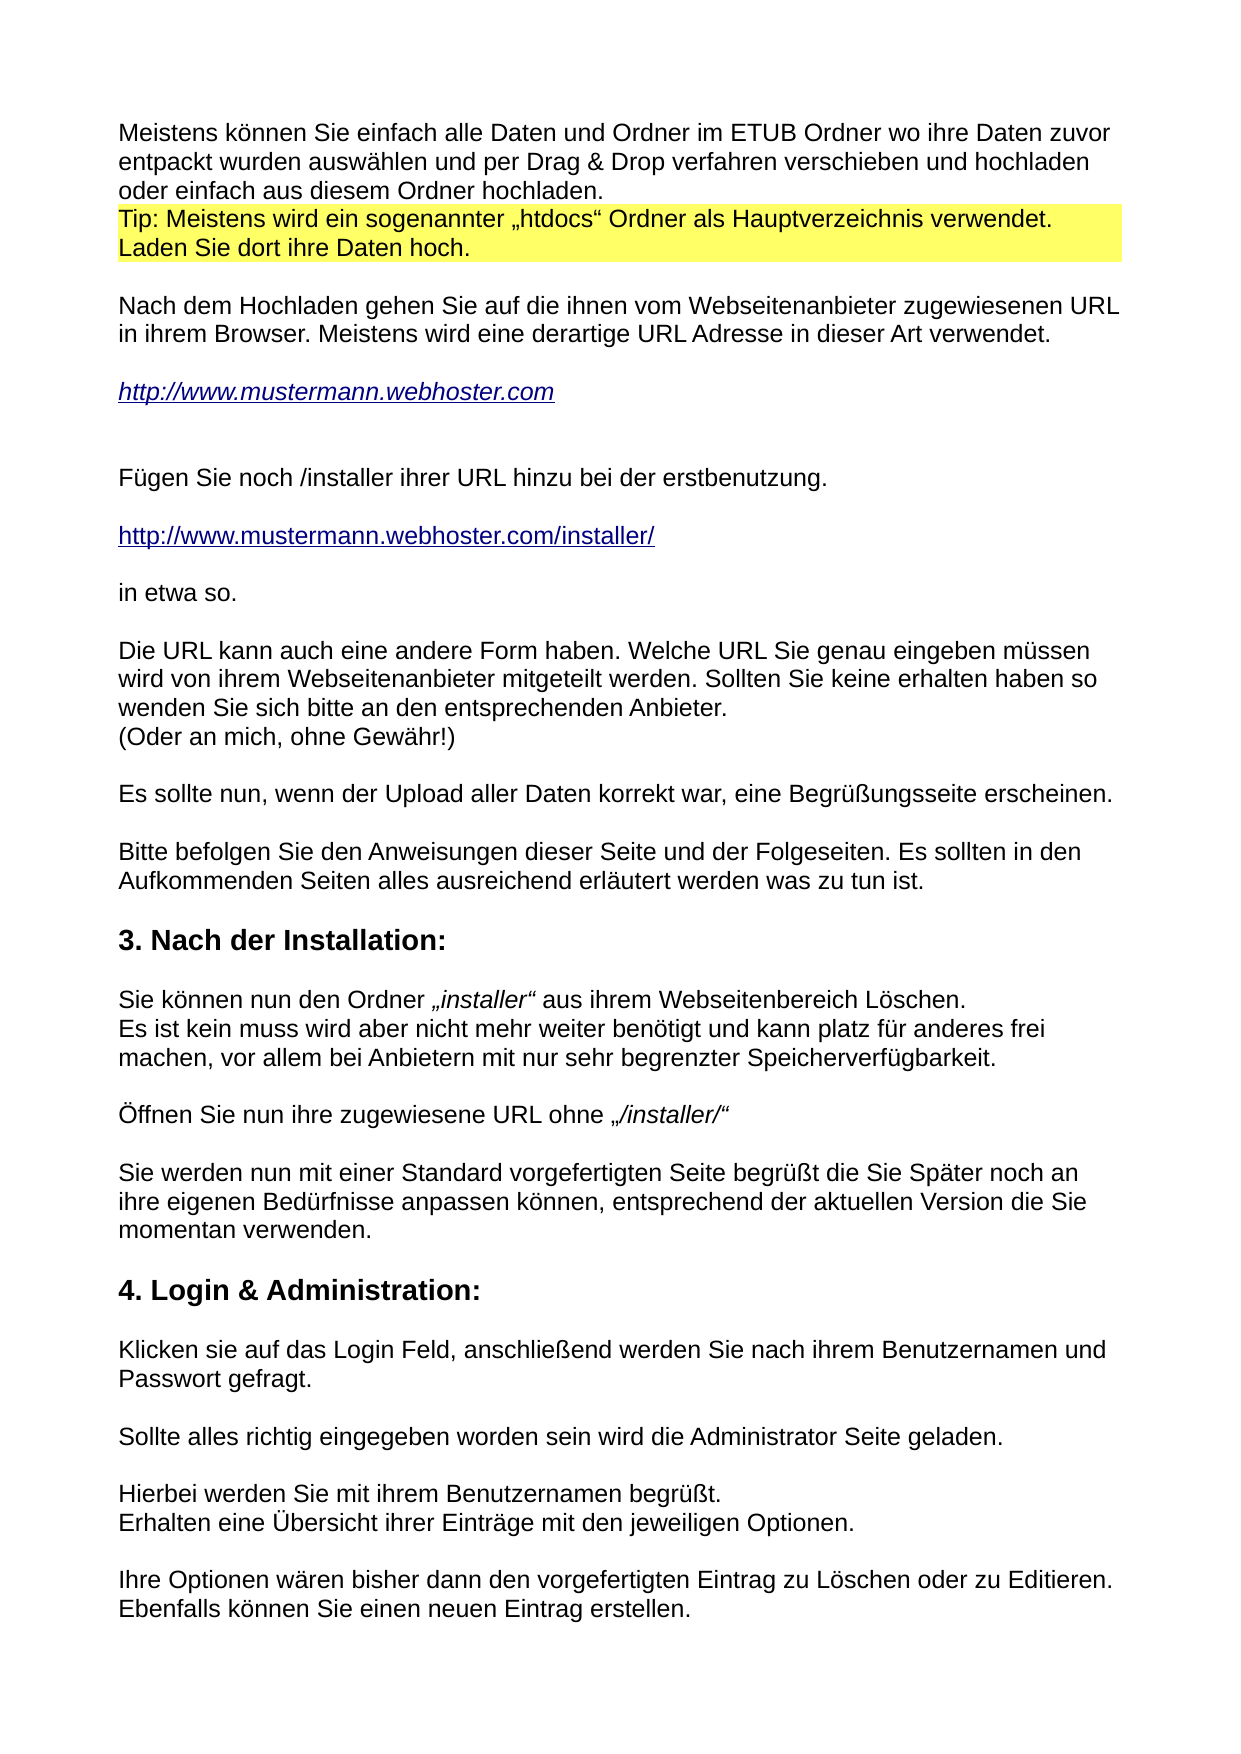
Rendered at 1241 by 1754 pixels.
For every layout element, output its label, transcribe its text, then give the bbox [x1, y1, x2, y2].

text Klicken sie auf das Login Feld, anschließend werden Sie nach ihrem Benutzernamen und Passwort gefragt. [118, 1335, 1122, 1393]
text 3. Nach der Installation: [118, 923, 1122, 957]
text Ebenfalls können Sie einen neuen Eintrag erstellen. [118, 1594, 1122, 1623]
text Tip: Meistens wird ein sogenannter „htdocs“ Ordner als Hauptverzeichnis verwendet. Laden Sie dort ihre Daten hoch. [118, 204, 1122, 262]
text Es sollte nun, wenn der Upload aller Daten korrekt war, eine Begrüßungsseite erscheinen. [118, 779, 1122, 808]
text Die URL kann auch eine andere Form haben. Welche URL Sie genau eingeben müssen wird von ihrem Webseitenanbieter mitgeteilt werden. Sollten Sie keine erhalten haben so wenden Sie sich bitte an den entsprechenden Anbieter. [118, 636, 1122, 722]
text Ihre Optionen wären bisher dann den vorgefertigten Eintrag zu Löschen oder zu Editieren. [118, 1565, 1122, 1594]
text Sie werden nun mit einer Standard vorgefertigten Seite begrüßt die Sie Später noch an ihre eigenen Bedürfnisse anpassen können, entsprechend der aktuellen Version die Sie momentan verwenden. [118, 1158, 1122, 1244]
text 4. Login & Administration: [118, 1273, 1122, 1306]
text Bitte befolgen Sie den Anweisungen dieser Seite und der Folgeseiten. Es sollten in den Aufkommenden Seiten alles ausreichend erläutert werden was zu tun ist. [118, 837, 1122, 894]
text Sollte alles richtig eingegeben worden sein wird die Administrator Seite geladen. [118, 1421, 1122, 1450]
text (Oder an mich, ohne Gewähr!) [118, 722, 1122, 751]
text Meistens können Sie einfach alle Daten und Ordner im ETUB Ordner wo ihre Daten zuvor entpackt wurden auswählen und per Drag & Drop verfahren verschieben und hochladen oder einfach aus diesem Ordner hochladen. [118, 118, 1122, 204]
text Erhalten eine Übersicht ihrer Einträge mit den jeweiligen Optionen. [118, 1508, 1122, 1536]
text in etwa so. [118, 578, 1122, 607]
text Sie können nun den Ordner „installer“ aus ihrem Webseitenbereich Löschen. [118, 985, 1122, 1014]
text Öffnen Sie nun ihre zugewiesene URL ohne „/installer/“ [118, 1100, 1122, 1129]
text Nach dem Hochladen gehen Sie auf die ihnen vom Webseitenanbieter zugewiesenen URL in ihrem Browser. Meistens wird eine derartige URL Adresse in dieser Art verwendet. [118, 291, 1122, 348]
text Es ist kein muss wird aber nicht mehr weiter benötigt und kann platz für anderes frei machen, vor allem bei Anbietern mit nur sehr begrenzter Speicherverfügbarkeit. [118, 1014, 1122, 1072]
text http://www.mustermann.webhoster.com/installer/ [118, 521, 1122, 549]
text Hierbei werden Sie mit ihrem Benutzernamen begrüßt. [118, 1479, 1122, 1508]
text Fügen Sie noch /installer ihrer URL hinzu bei der erstbenutzung. [118, 463, 1122, 492]
text http://www.mustermann.webhoster.com [118, 377, 1122, 406]
